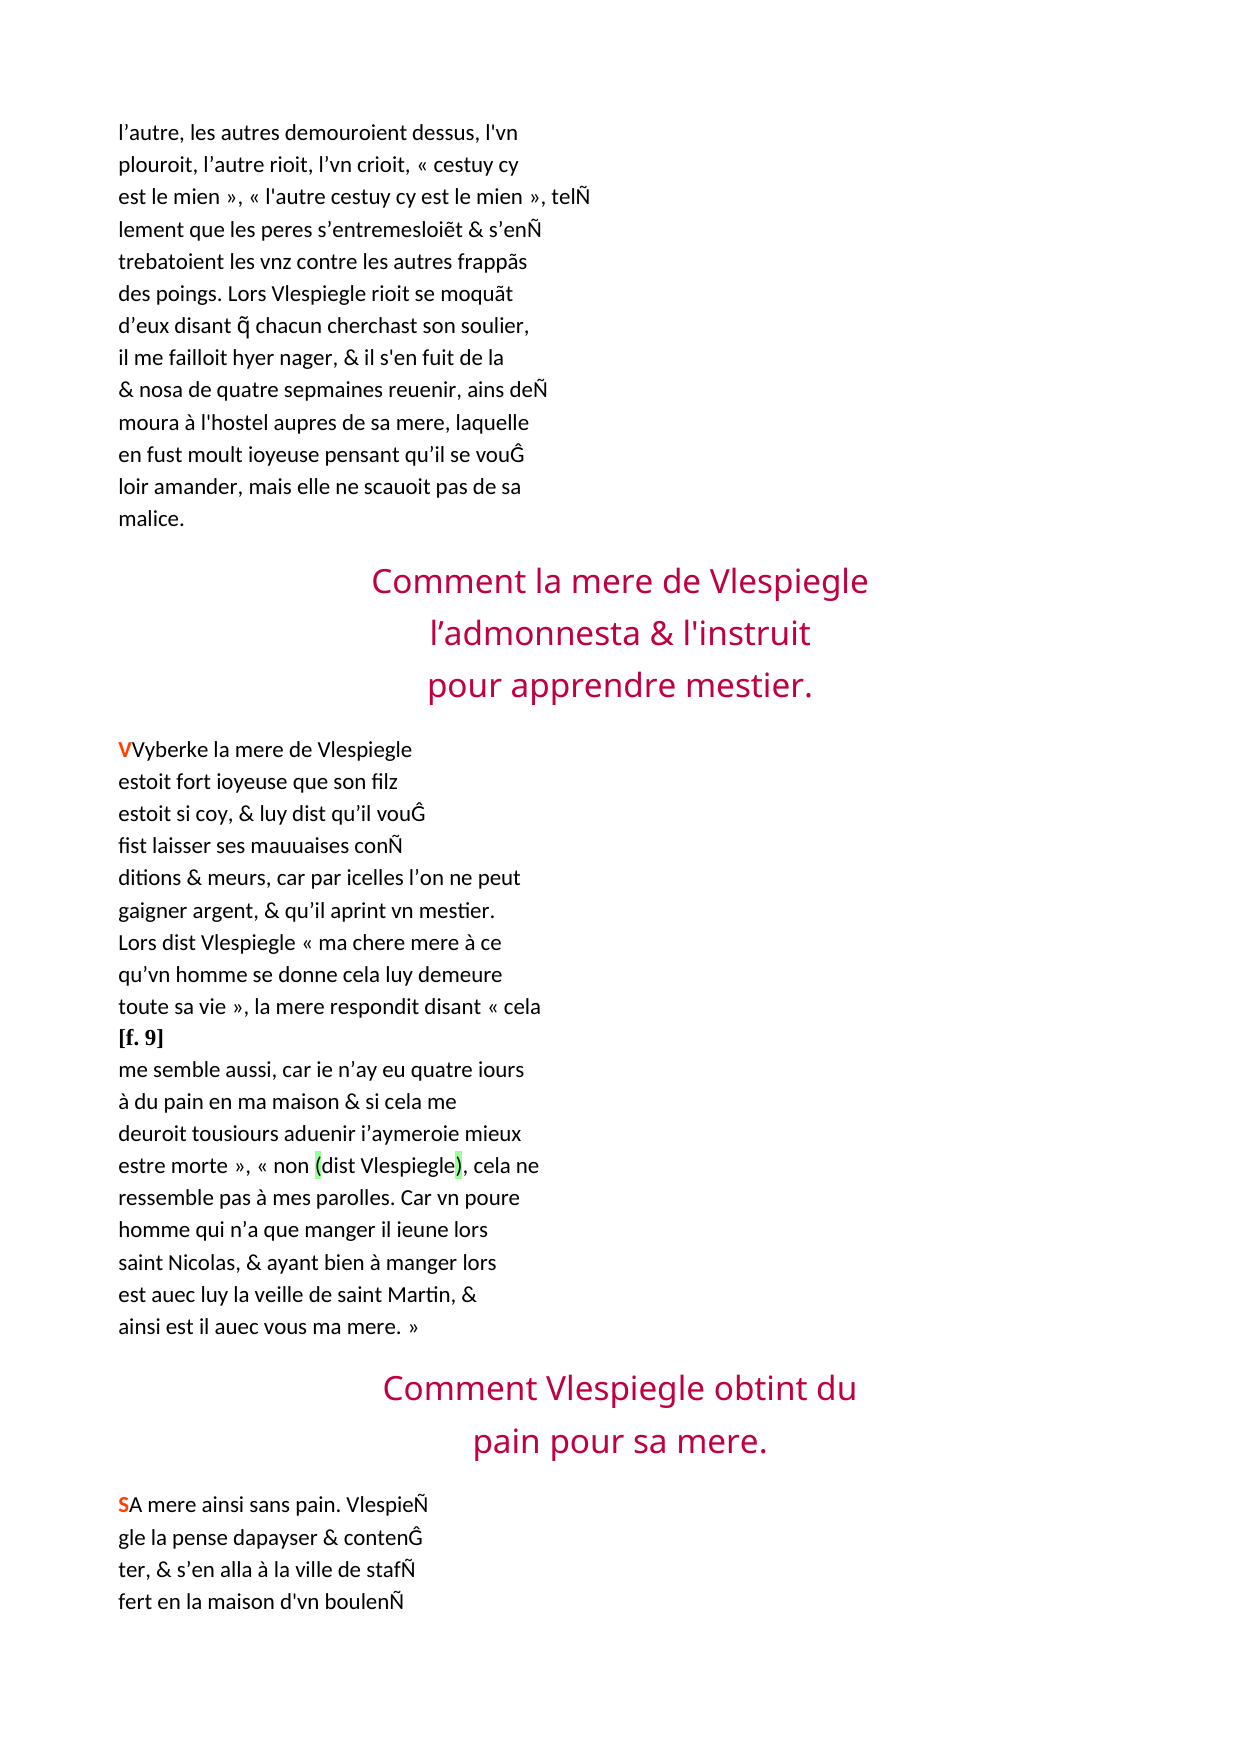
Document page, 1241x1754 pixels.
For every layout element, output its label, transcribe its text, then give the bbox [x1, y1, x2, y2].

text VVyberke la mere de Vlespiegle estoit fort ioyeuse que son filz estoit si coy, & luy dist qu’il vouĜ fist laisser ses mauuaises conÑ ditions & meurs, car par icelles l’on ne peut gaigner argent, & qu’il aprint vn mestier. Lors dist Vlespiegle « ma chere mere à ce qu’vn homme se donne cela luy demeure toute sa vie », la mere respondit disant « cela [f. 9] me semble aussi, car ie n’ay eu quatre iours à du pain en ma maison & si cela me deuroit tousiours aduenir i’aymeroie mieux estre morte », « non (dist Vlespiegle), cela ne ressemble pas à mes parolles. Car vn poure homme qui n’a que manger il ieune lors saint Nicolas, & ayant bien à manger lors est auec luy la veille de saint Martin, & ainsi est il auec vous ma mere. » [118, 735, 1122, 1340]
text Comment la mere de Vlespiegle l’admonnesta & l'instruit pour apprendre mestier. [118, 557, 1122, 707]
text SA mere ainsi sans pain. VlespieÑ gle la pense dapayser & contenĜ ter, & s’en alla à la ville de stafÑ fert en la maison d'vn boulenÑ [118, 1490, 1122, 1615]
text l’autre, les autres demouroient dessus, l'vn plouroit, l’autre rioit, l’vn crioit, « cestuy cy est le mien », « l'autre cestuy cy est le mien », telÑ lement que les peres s’entremesloiẽt & s’enÑ trebatoient les vnz contre les autres frappãs des poings. Lors Vlespiegle rioit se moquãt d’eux disant q̃ chacun cherchast son soulier, il me failloit hyer nager, & il s'en fuit de la & nosa de quatre sepmaines reuenir, ains deÑ moura à l'hostel aupres de sa mere, laquelle en fust moult ioyeuse pensant qu’il se vouĜ loir amander, mais elle ne scauoit pas de sa malice. [118, 118, 1122, 532]
text Comment Vlespiegle obtint du pain pour sa mere. [118, 1365, 1122, 1463]
